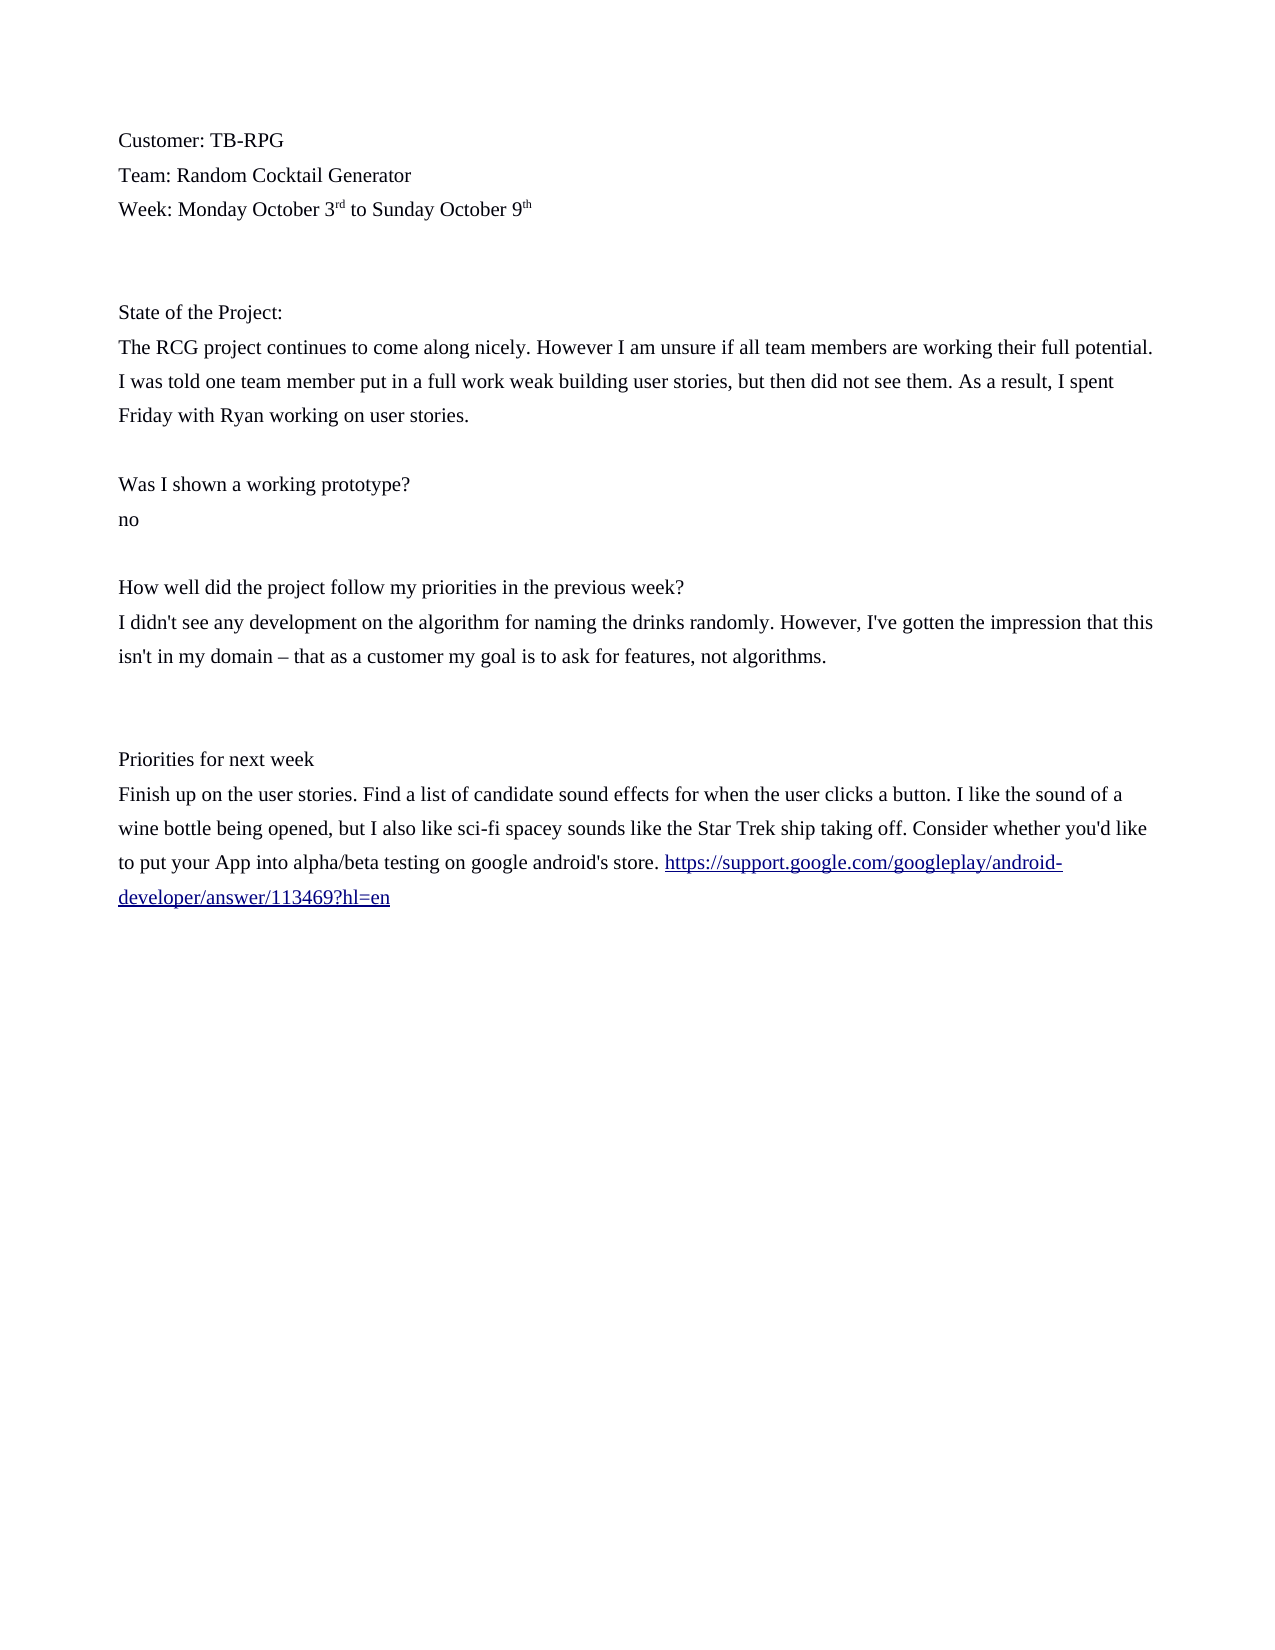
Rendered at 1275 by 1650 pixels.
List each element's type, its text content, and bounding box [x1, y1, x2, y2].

text no [118, 496, 1157, 531]
text The RCG project continues to come along nicely. However I am unsure if all team members are working their full potential. I was told one team member put in a full work weak building user stories, but then did not see them. As a result, I spent Friday with Ryan working on user stories. [118, 324, 1157, 427]
text How well did the project follow my priorities in the previous week? [118, 565, 1157, 599]
text Week: Monday October 3rd to Sunday October 9th [118, 187, 1157, 221]
text Finish up on the user stories. Find a list of candidate sound effects for when the user clicks a button. I like the sound of a wine bottle being opened, but I also like sci-fi spacey sounds like the Star Trek ship taking off. Consider whether you'd like to put your App into alpha/beta testing on google android's store. https://support.google.com/googleplay/android-developer/answer/113469?hl=en [118, 771, 1157, 909]
text Customer: TB-RPG [118, 118, 1157, 152]
text Was I shown a working prototype? [118, 462, 1157, 496]
text Team: Random Cocktail Generator [118, 152, 1157, 187]
text State of the Project: [118, 290, 1157, 324]
text Priorities for next week [118, 737, 1157, 771]
text I didn't see any development on the algorithm for naming the drinks randomly. However, I've gotten the impression that this isn't in my domain – that as a customer my goal is to ask for features, not algorithms. [118, 599, 1157, 668]
